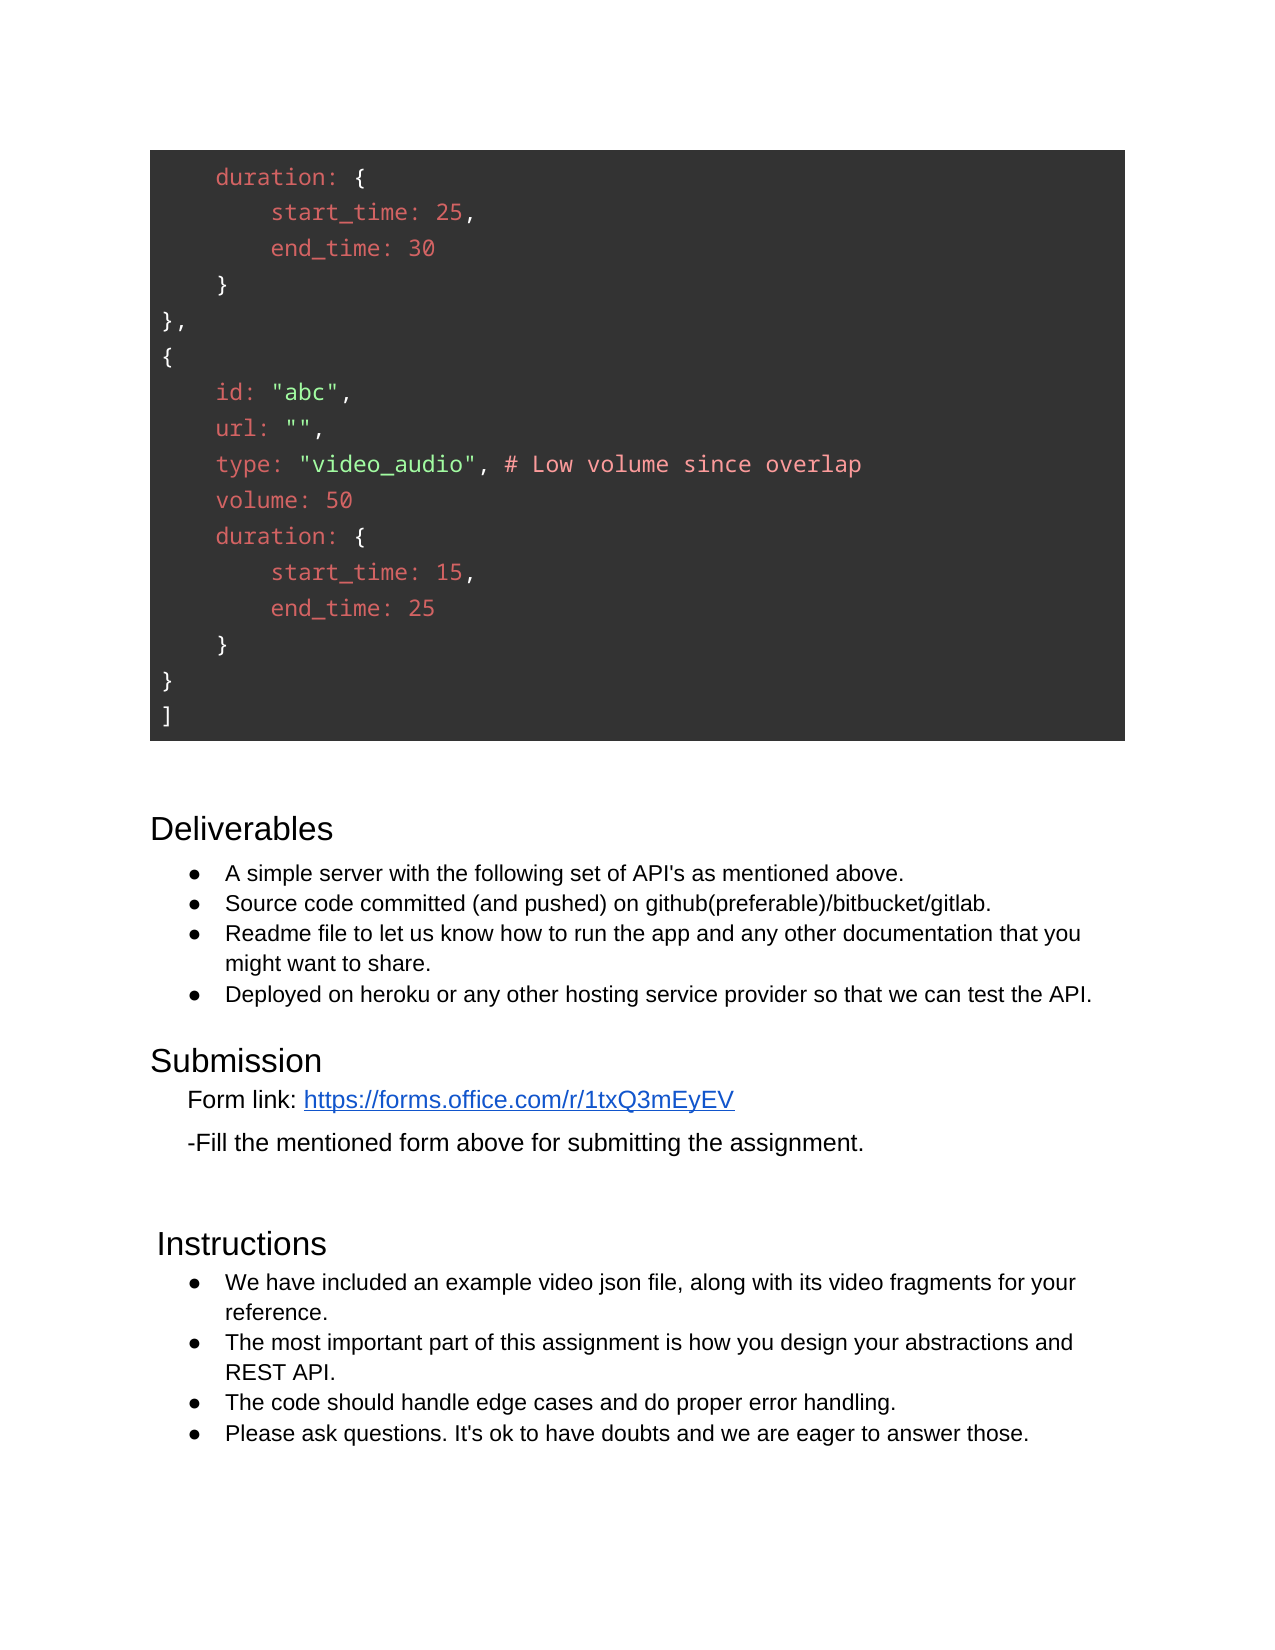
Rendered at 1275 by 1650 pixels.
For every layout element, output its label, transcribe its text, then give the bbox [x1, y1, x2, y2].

list We have included an example video json file, along with its video fragments for your reference. [187, 1268, 1125, 1325]
text Form link: https://forms.office.com/r/1txQ3mEyEV -Fill the mentioned form above for submitting the assignment. [150, 1085, 1125, 1158]
list A simple server with the following set of API's as mentioned above. [187, 860, 1125, 886]
list Deployed on heroku or any other hosting service provider so that we can test the API. [187, 981, 1125, 1007]
list The code should handle edge cases and do proper error handling. [187, 1389, 1125, 1416]
list Please ask questions. It's ok to have doubts and we are eager to answer those. [187, 1419, 1125, 1446]
table_header duration: { start_time: 25, end_time: 30 } }, { id: "abc", url: "", type: "video_audio", # Low volume since overlap volume: 50 duration: { start_time: 15, end_time: 25 } } ] [150, 150, 1125, 741]
subtitle Deliverables [150, 809, 1125, 847]
text Submission [150, 1041, 1125, 1079]
list Readme file to let us know how to run the app and any other documentation that you might want to share. [187, 920, 1125, 977]
list Source code committed (and pushed) on github(preferable)/bitbucket/gitlab. [187, 890, 1125, 916]
text Instructions [150, 1224, 1125, 1263]
list The most important part of this assignment is how you design your abstractions and REST API. [187, 1329, 1125, 1385]
